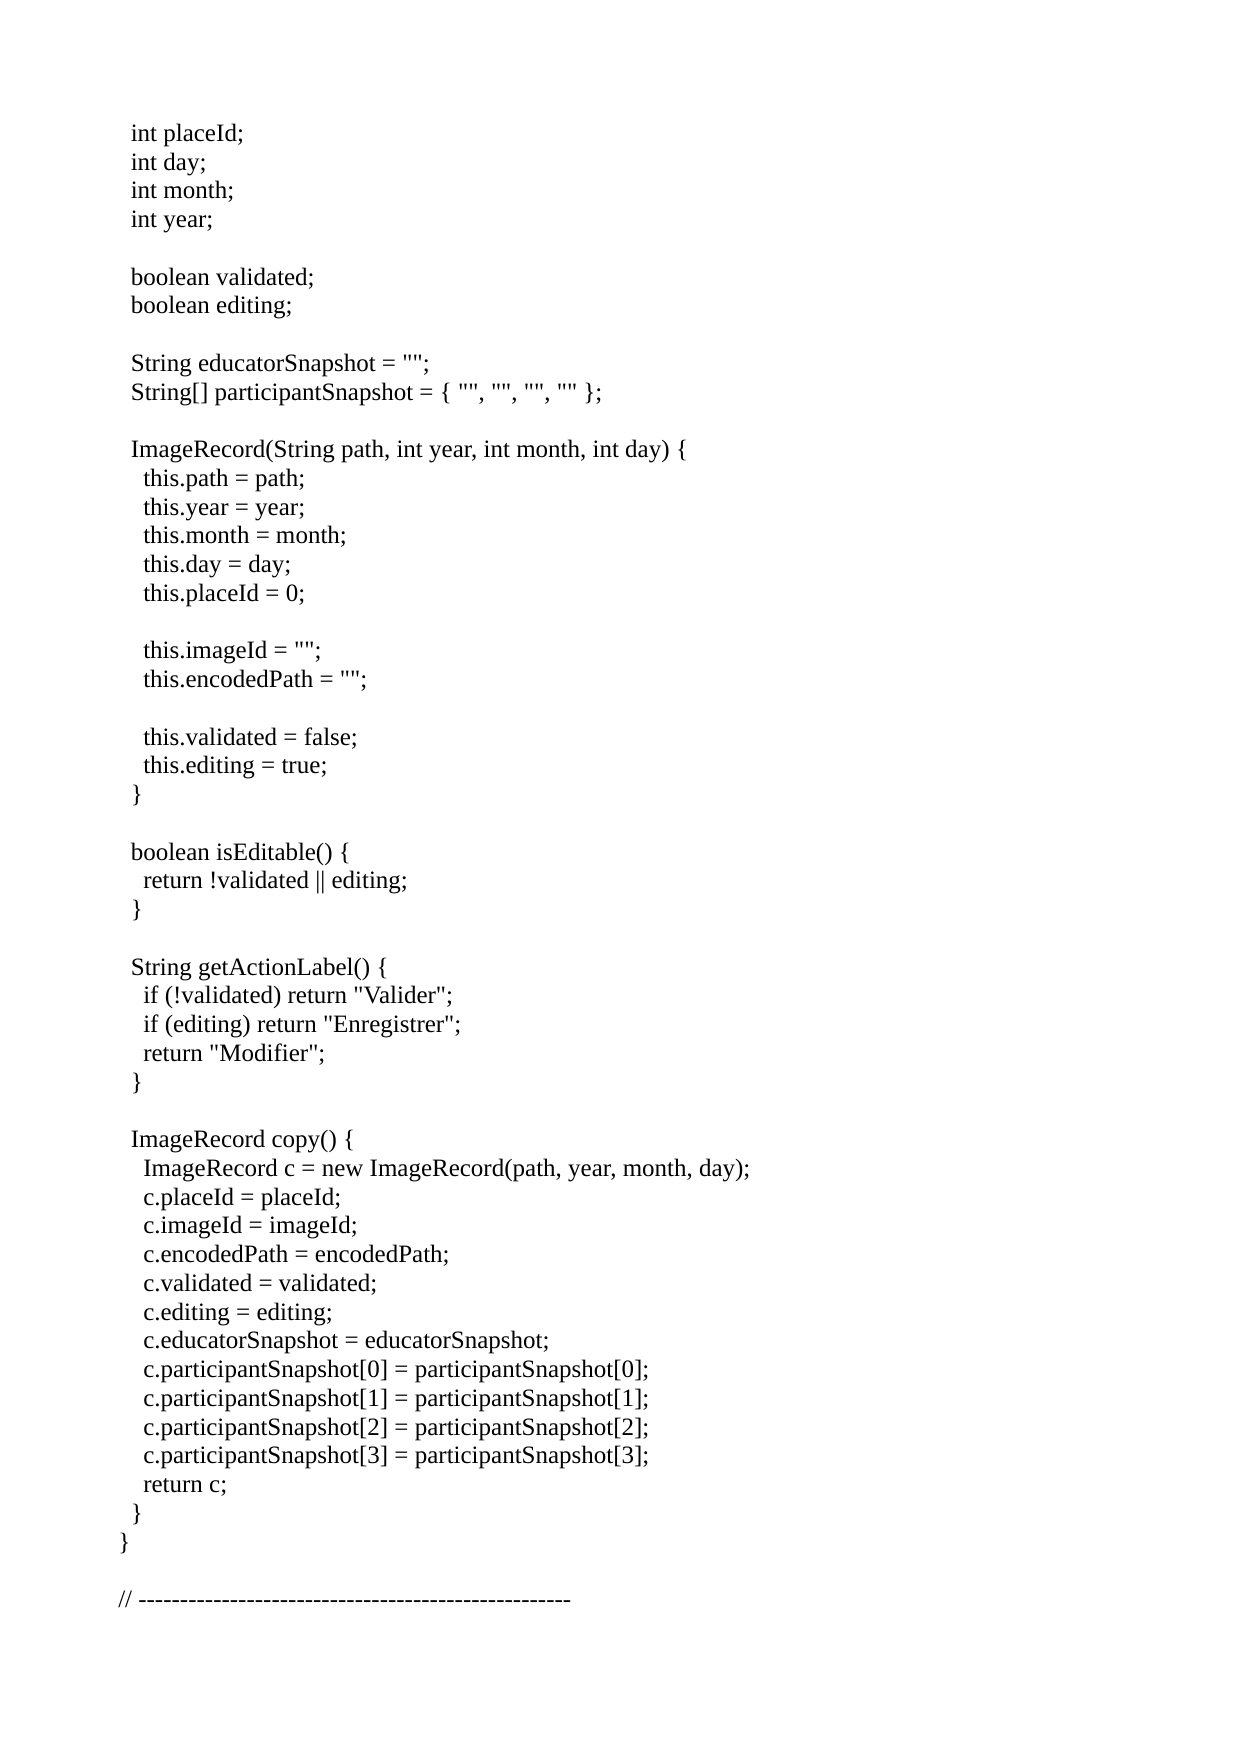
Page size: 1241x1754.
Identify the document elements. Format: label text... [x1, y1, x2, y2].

text String[] participantSnapshot = { "", "", "", "" }; [118, 377, 1122, 406]
text int day; [118, 147, 1122, 176]
text this.month = month; [118, 521, 1122, 549]
text String educatorSnapshot = ""; [118, 348, 1122, 377]
text this.placeId = 0; [118, 578, 1122, 607]
text c.imageId = imageId; [118, 1211, 1122, 1239]
text c.participantSnapshot[0] = participantSnapshot[0]; [118, 1354, 1122, 1383]
text } [118, 779, 1122, 808]
text boolean validated; [118, 262, 1122, 291]
text this.validated = false; [118, 722, 1122, 751]
text if (!validated) return "Valider"; [118, 981, 1122, 1009]
text c.participantSnapshot[2] = participantSnapshot[2]; [118, 1412, 1122, 1441]
text ImageRecord(String path, int year, int month, int day) { [118, 434, 1122, 463]
text return c; [118, 1469, 1122, 1498]
text c.placeId = placeId; [118, 1182, 1122, 1211]
text c.participantSnapshot[1] = participantSnapshot[1]; [118, 1383, 1122, 1412]
text return "Modifier"; [118, 1038, 1122, 1067]
text this.encodedPath = ""; [118, 664, 1122, 693]
text c.encodedPath = encodedPath; [118, 1239, 1122, 1268]
text ImageRecord c = new ImageRecord(path, year, month, day); [118, 1153, 1122, 1182]
text int month; [118, 176, 1122, 204]
text this.year = year; [118, 492, 1122, 521]
text } [118, 1067, 1122, 1096]
text this.path = path; [118, 463, 1122, 492]
text } [118, 1498, 1122, 1527]
text c.validated = validated; [118, 1268, 1122, 1297]
text this.imageId = ""; [118, 636, 1122, 664]
text this.day = day; [118, 549, 1122, 578]
text boolean isEditable() { [118, 837, 1122, 866]
text ImageRecord copy() { [118, 1124, 1122, 1153]
text String getActionLabel() { [118, 952, 1122, 981]
text c.educatorSnapshot = educatorSnapshot; [118, 1326, 1122, 1354]
text int year; [118, 204, 1122, 233]
text // ---------------------------------------------------- [118, 1584, 1122, 1613]
text int placeId; [118, 118, 1122, 147]
text if (editing) return "Enregistrer"; [118, 1009, 1122, 1038]
text c.participantSnapshot[3] = participantSnapshot[3]; [118, 1441, 1122, 1469]
text } [118, 1527, 1122, 1556]
text c.editing = editing; [118, 1297, 1122, 1326]
text return !validated || editing; [118, 866, 1122, 894]
text boolean editing; [118, 291, 1122, 319]
text } [118, 894, 1122, 923]
text this.editing = true; [118, 751, 1122, 779]
